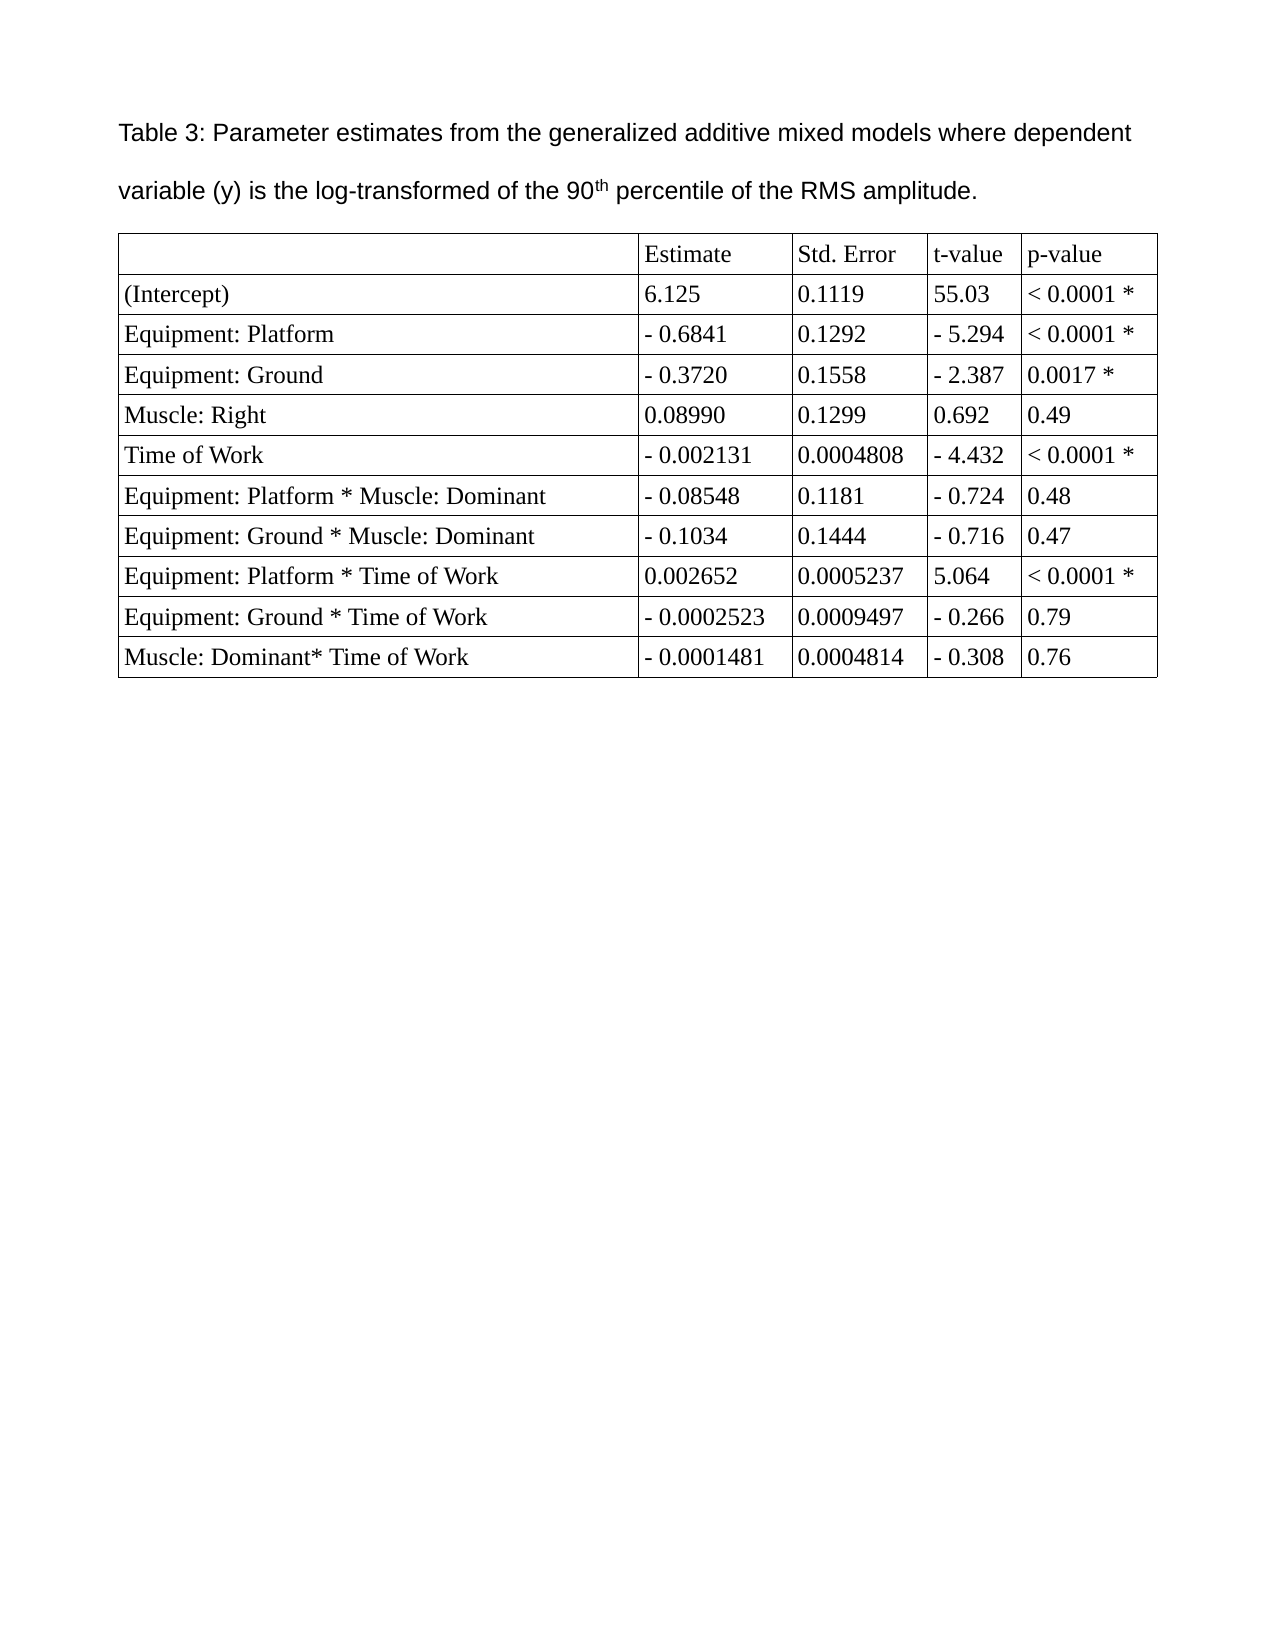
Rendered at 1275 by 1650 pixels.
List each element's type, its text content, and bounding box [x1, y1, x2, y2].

table_cell Muscle: Dominant* Time of Work [119, 637, 638, 677]
table_cell < 0.0001 * [1022, 436, 1157, 475]
table_cell < 0.0001 * [1022, 315, 1157, 354]
table_cell - 0.3720 [639, 355, 792, 394]
table_cell 0.002652 [639, 557, 792, 596]
table_cell Equipment: Ground * Time of Work [119, 597, 638, 636]
table_cell 0.1119 [793, 275, 927, 314]
table_header p-value [1022, 234, 1157, 273]
table_cell 0.0004814 [793, 637, 927, 677]
table_cell < 0.0001 * [1022, 557, 1157, 596]
table_cell - 0.08548 [639, 476, 792, 515]
table_cell - 0.716 [928, 516, 1021, 556]
table_cell 0.79 [1022, 597, 1157, 636]
table_header Std. Error [793, 234, 927, 273]
table_cell Equipment: Ground * Muscle: Dominant [119, 516, 638, 556]
table_cell (Intercept) [119, 275, 638, 314]
table_cell - 0.308 [928, 637, 1021, 677]
table_cell 5.064 [928, 557, 1021, 596]
table_cell 0.1299 [793, 395, 927, 435]
table_cell 0.1558 [793, 355, 927, 394]
table_cell 0.0009497 [793, 597, 927, 636]
table_header [119, 234, 638, 273]
table_cell 0.76 [1022, 637, 1157, 677]
table_cell - 0.6841 [639, 315, 792, 354]
table_cell - 0.266 [928, 597, 1021, 636]
table_cell 0.1292 [793, 315, 927, 354]
table_cell 0.49 [1022, 395, 1157, 435]
table_header Estimate [639, 234, 792, 273]
table_cell Muscle: Right [119, 395, 638, 435]
table_cell - 4.432 [928, 436, 1021, 475]
table_cell - 2.387 [928, 355, 1021, 394]
table_cell 0.0017 * [1022, 355, 1157, 394]
table_cell 0.1181 [793, 476, 927, 515]
table_header t-value [928, 234, 1021, 273]
table_cell - 0.724 [928, 476, 1021, 515]
table_cell 0.48 [1022, 476, 1157, 515]
table_cell Equipment: Platform [119, 315, 638, 354]
table_cell Equipment: Platform * Time of Work [119, 557, 638, 596]
table_cell Equipment: Platform * Muscle: Dominant [119, 476, 638, 515]
table_cell < 0.0001 * [1022, 275, 1157, 314]
table_cell 0.1444 [793, 516, 927, 556]
table_cell 0.08990 [639, 395, 792, 435]
table_cell 0.0005237 [793, 557, 927, 596]
table_cell 0.692 [928, 395, 1021, 435]
table_cell - 0.0001481 [639, 637, 792, 677]
table_cell - 0.0002523 [639, 597, 792, 636]
table_cell 0.47 [1022, 516, 1157, 556]
text Table 3: Parameter estimates from the generalized additive mixed models where dependent variable (y) is the log-transformed of the 90th percentile of the RMS amplitude. [118, 118, 1157, 204]
table_cell - 0.1034 [639, 516, 792, 556]
table_cell 0.0004808 [793, 436, 927, 475]
table_cell - 5.294 [928, 315, 1021, 354]
table_cell Time of Work [119, 436, 638, 475]
table_cell 6.125 [639, 275, 792, 314]
table_cell 55.03 [928, 275, 1021, 314]
table_cell Equipment: Ground [119, 355, 638, 394]
table_cell - 0.002131 [639, 436, 792, 475]
